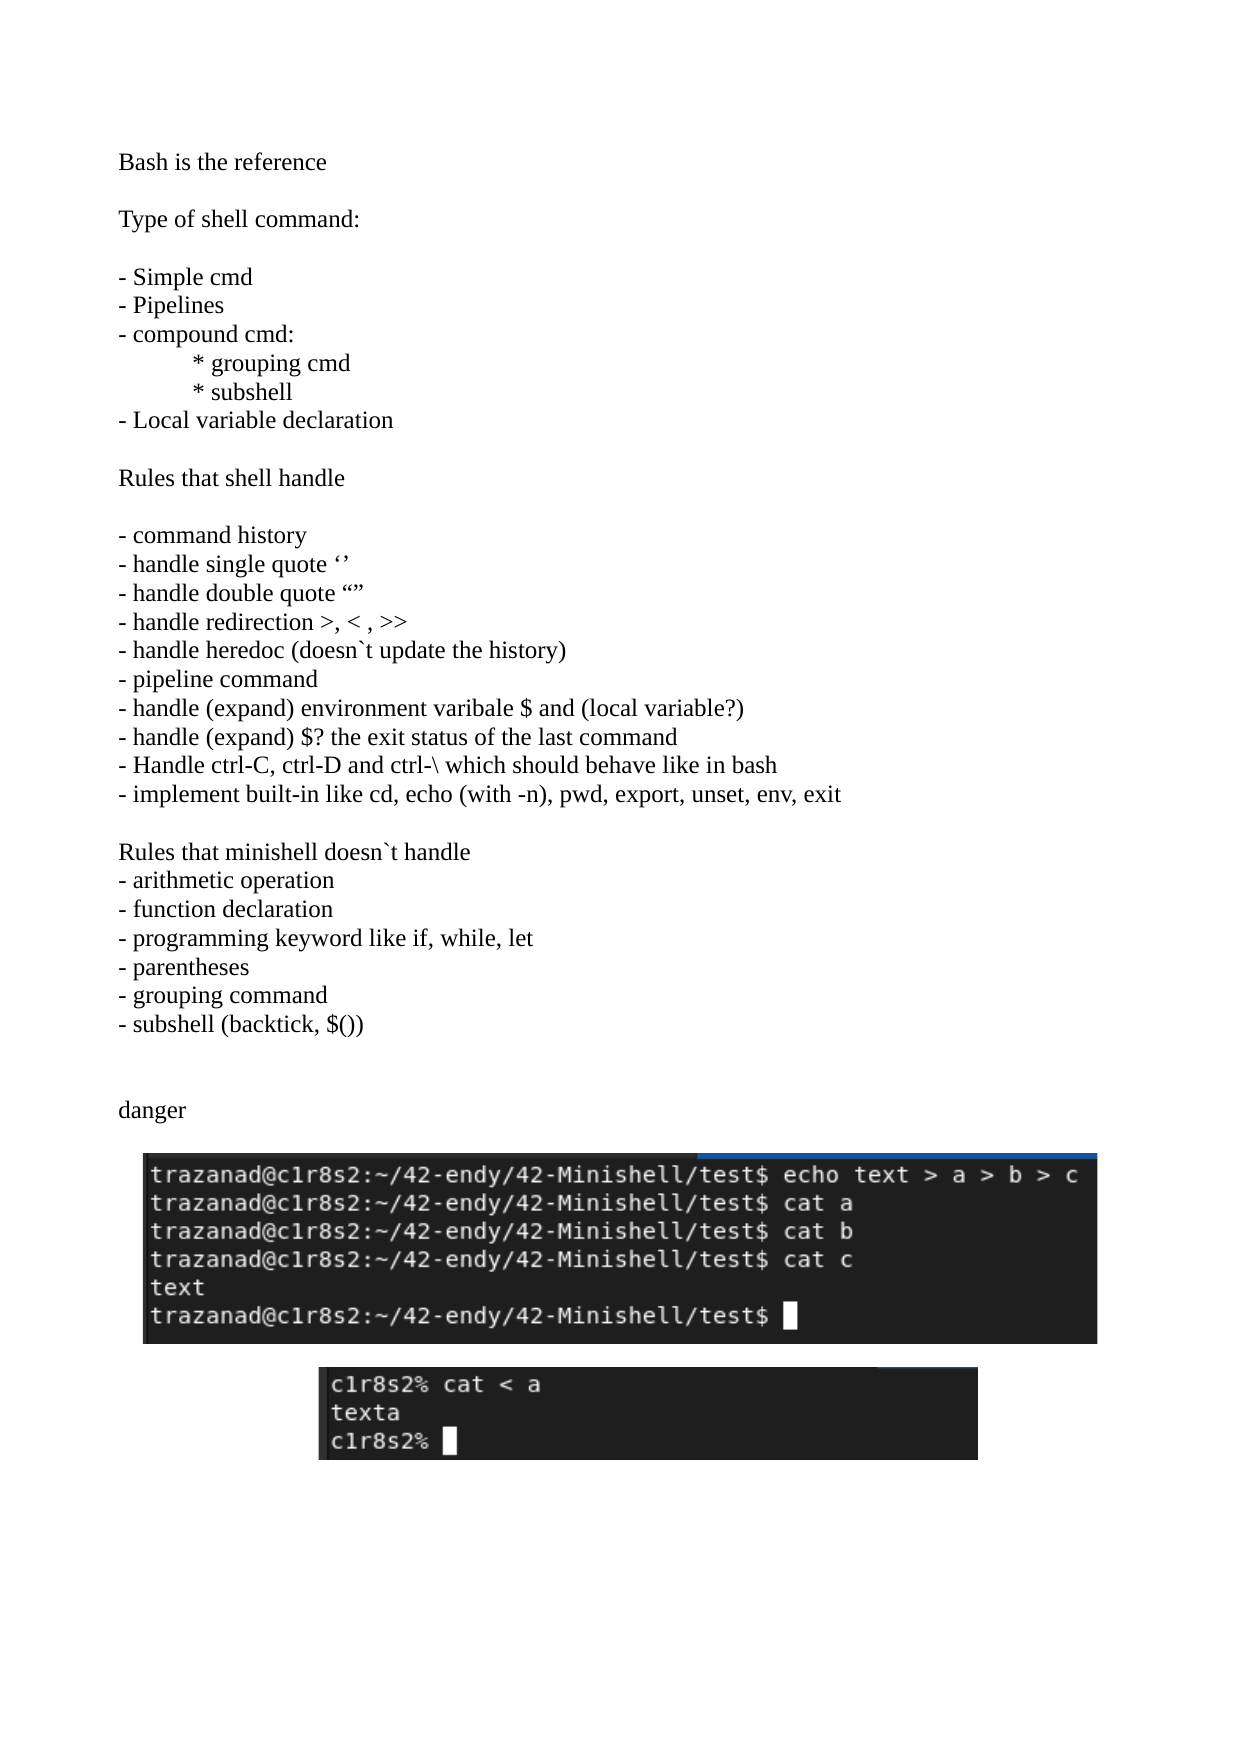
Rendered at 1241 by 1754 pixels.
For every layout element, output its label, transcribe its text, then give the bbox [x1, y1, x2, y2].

text Rules that shell handle [118, 463, 1122, 492]
text - handle heredoc (doesn`t update the history) [118, 636, 1122, 664]
text - handle redirection >, < , >> [118, 607, 1122, 636]
text - Handle ctrl-C, ctrl-D and ctrl-\ which should behave like in bash [118, 751, 1122, 779]
text - handle (expand) environment varibale $ and (local variable?) [118, 693, 1122, 722]
text - command history [118, 521, 1122, 549]
picture [318, 1367, 978, 1460]
text Bash is the reference [118, 147, 1122, 176]
text - pipeline command [118, 664, 1122, 693]
text - subshell (backtick, $()) [118, 1009, 1122, 1038]
text Type of shell command: [118, 204, 1122, 233]
text - implement built-in like cd, echo (with -n), pwd, export, unset, env, exit [118, 779, 1122, 808]
picture [142, 1153, 1098, 1344]
text danger [118, 1096, 1122, 1124]
text - handle single quote ‘’ [118, 549, 1122, 578]
text - grouping command [118, 981, 1122, 1009]
text - compound cmd: [118, 319, 1122, 348]
text * subshell [118, 377, 1122, 406]
text - handle double quote “” [118, 578, 1122, 607]
text * grouping cmd [118, 348, 1122, 377]
text - parentheses [118, 952, 1122, 981]
text - arithmetic operation [118, 866, 1122, 894]
text Rules that minishell doesn`t handle [118, 837, 1122, 866]
text - Pipelines [118, 291, 1122, 319]
text - programming keyword like if, while, let [118, 923, 1122, 952]
text - function declaration [118, 894, 1122, 923]
text - Simple cmd [118, 262, 1122, 291]
text - Local variable declaration [118, 406, 1122, 434]
text - handle (expand) $? the exit status of the last command [118, 722, 1122, 751]
